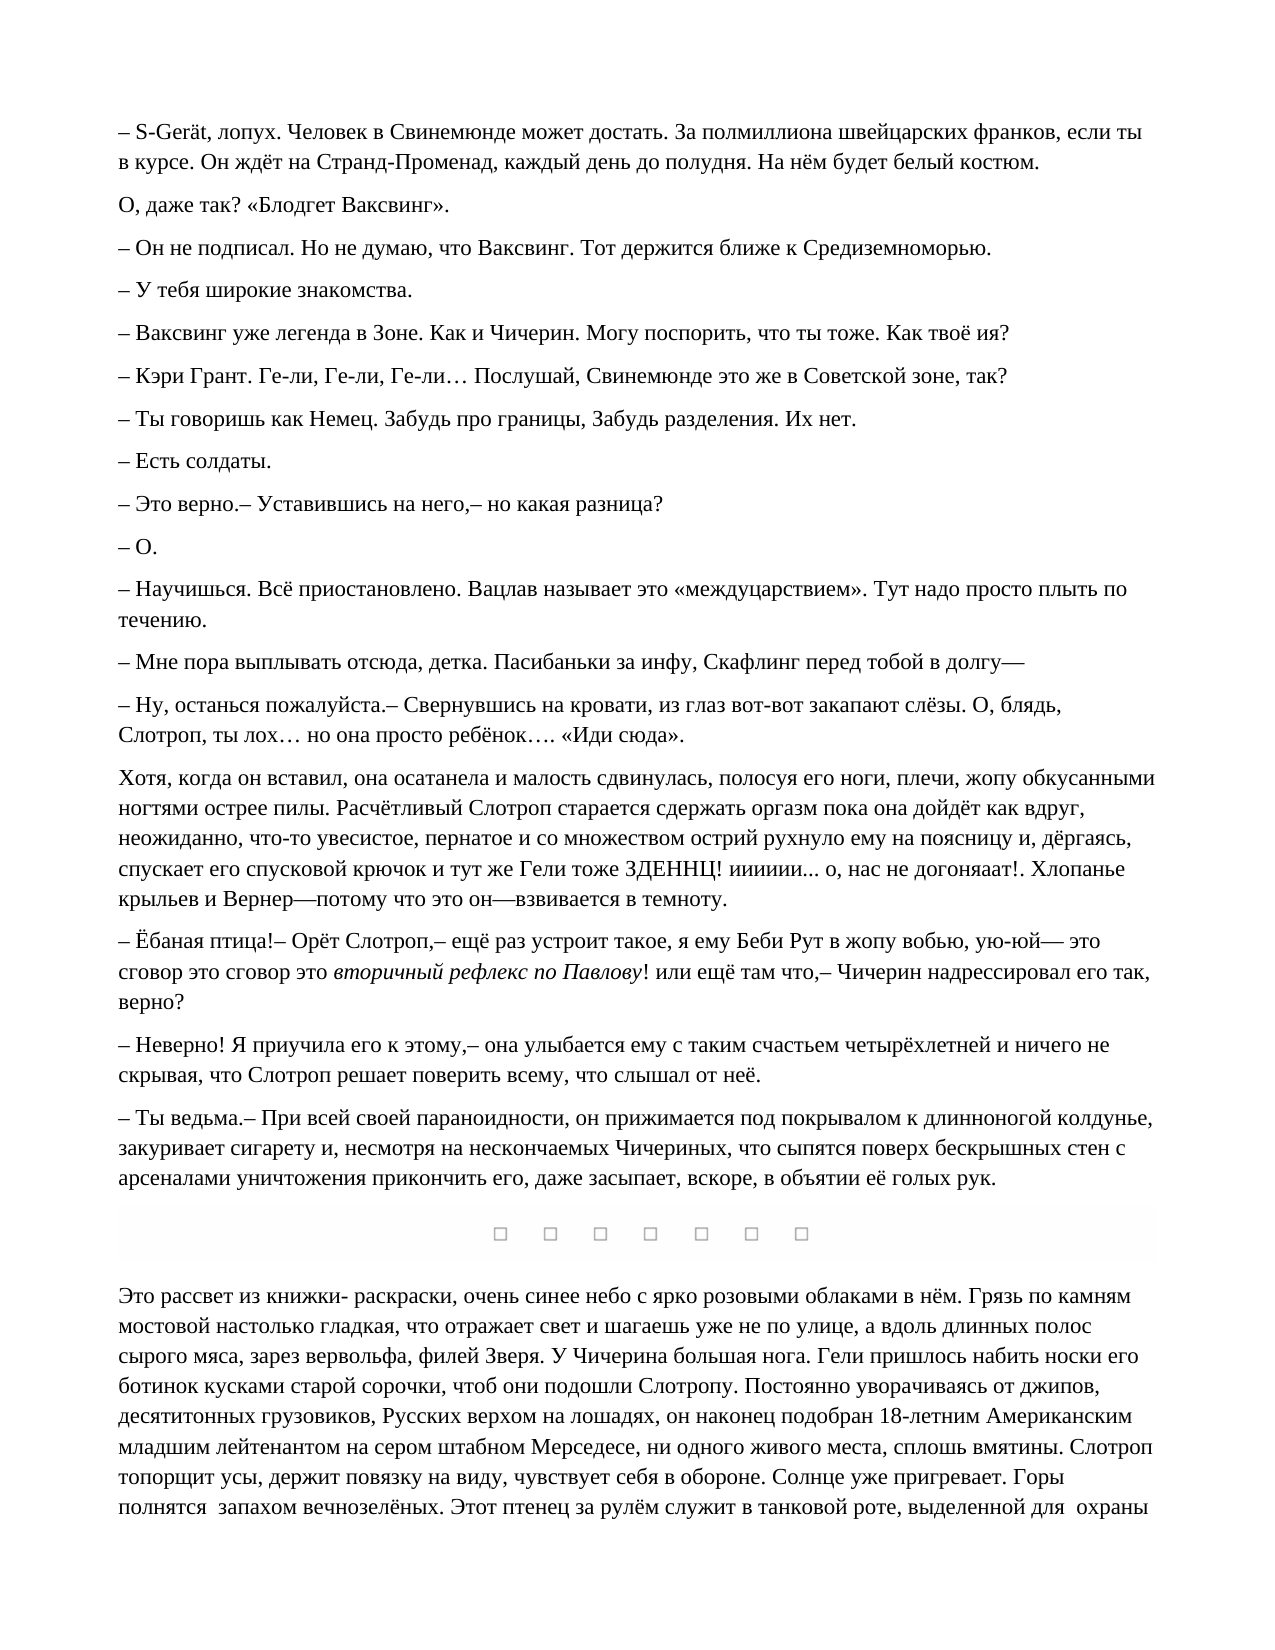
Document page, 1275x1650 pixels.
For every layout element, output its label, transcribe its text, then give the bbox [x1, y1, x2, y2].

text – Научишься. Всё приостановлено. Вацлав называет это «междуцарствием». Тут надо просто плыть по течению. [118, 575, 1157, 632]
text Это рассвет из книжки- раскраски, очень синее небо с ярко розовыми облаками в нём. Грязь по камням мостовой настолько гладкая, что отражает свет и шагаешь уже не по улице, а вдоль длинных полос сырого мяса, зарез вервольфа, филей Зверя. У Чичерина большая нога. Гели пришлось набить носки его ботинок кусками старой сорочки, чтоб они подошли Слотропу. Постоянно уворачиваясь от джипов, десятитонных грузовиков, Русских верхом на лошадях, он наконец подобран 18-летним Американским младшим лейтенантом на сером штабном Мерседесе, ни одного живого места, сплошь вмятины. Слотроп топорщит усы, держит повязку на виду, чувствует себя в обороне. Солнце уже пригревает. Горы полнятся запахом вечнозелёных. Этот птенец за рулём служит в танковой роте, выделенной для охраны [118, 1262, 1157, 1519]
text – Неверно! Я приучила его к этому,– она улыбается ему с таким счастьем четырёхлетней и ничего не скрывая, что Слотроп решает поверить всему, что слышал от неё. [118, 1031, 1157, 1087]
text – Это верно.– Уставившись на него,– но какая разница? [118, 490, 1157, 516]
text – Кэри Грант. Ге-ли, Ге-ли, Ге-ли… Послушай, Свинемюнде это же в Советской зоне, так? [118, 362, 1157, 388]
text – У тебя широкие знакомства. [118, 276, 1157, 303]
text – Есть солдаты. [118, 447, 1157, 474]
text – О. [118, 533, 1157, 559]
text – Ну, останься пожалуйста.– Свернувшись на кровати, из глаз вот-вот закапают слёзы. О, блядь, Слотроп, ты лох… но она просто ребёнок…. «Иди сюда». [118, 691, 1157, 748]
text – S-Gerät, лопух. Человек в Свинемюнде может достать. За полмиллиона швейцарских франков, если ты в курсе. Он ждёт на Странд-Променад, каждый день до полудня. На нём будет белый костюм. [118, 118, 1157, 175]
text – Мне пора выплывать отсюда, детка. Пасибаньки за инфу, Скафлинг перед тобой в долгу— [118, 648, 1157, 675]
text – Ты говоришь как Немец. Забудь про границы, Забудь разделения. Их нет. [118, 404, 1157, 431]
text О, даже так? «Блодгет Ваксвинг». [118, 191, 1157, 217]
text – Ваксвинг уже легенда в Зоне. Как и Чичерин. Могу поспорить, что ты тоже. Как твоё ия? [118, 319, 1157, 346]
text – Ты ведьма.– При всей своей параноидности, он прижимается под покрывалом к длинноногой колдунье, закуривает сигарету и, несмотря на нескончаемых Чичериных, что сыпятся поверх бескрышных стен с арсеналами уничтожения прикончить его, даже засыпает, вскоре, в объятии её голых рук. [118, 1103, 1157, 1190]
text – Ёбаная птица!– Орёт Слотроп,– ещё раз устроит такое, я ему Беби Рут в жопу вобью, ую-юй— это сговор это сговор это вторичный рефлекс по Павлову! или ещё там что,– Чичерин надрессировал его так, верно? [118, 927, 1157, 1014]
text – Он не подписал. Но не думаю, что Ваксвинг. Тот держится ближе к Средиземноморью. [118, 234, 1157, 260]
text Хотя, когда он вставил, она осатанела и малость сдвинулась, полосуя его ноги, плечи, жопу обкусанными ногтями острее пилы. Расчётливый Слотроп старается сдержать оргазм пока она дойдёт как вдруг, неожиданно, что-то увесистое, пернатое и со множеством острий рухнуло ему на поясницу и, дёргаясь, спускает его спусковой крючок и тут же Гели тоже ЗДЕННЦ! ииииии... о, нас не догоняаат!. Хлопанье крыльев и Вернер—потому что это он—взвивается в темноту. [118, 764, 1157, 911]
picture [118, 1206, 1157, 1262]
